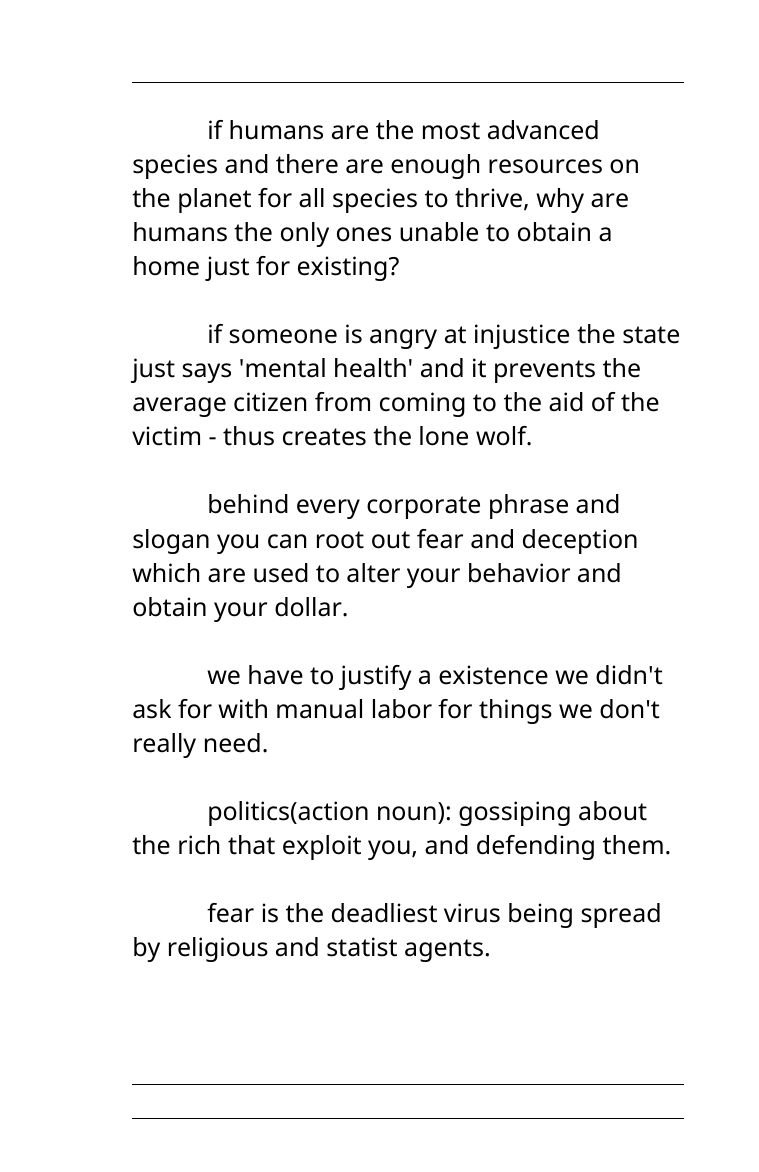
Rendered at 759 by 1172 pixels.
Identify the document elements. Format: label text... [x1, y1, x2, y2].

text we have to justify a existence we didn't ask for with manual labor for things we don't really need. [132, 657, 684, 760]
text behind every corporate phrase and slogan you can root out fear and deception which are used to alter your behavior and obtain your dollar. [132, 487, 684, 623]
text if humans are the most advanced species and there are enough resources on the planet for all species to thrive, why are humans the only ones unable to obtain a home just for existing? [132, 112, 684, 283]
text fear is the deadliest virus being spread by religious and statist agents. [132, 896, 684, 964]
text if someone is angry at injustice the state just says 'mental health' and it prevents the average citizen from coming to the aid of the victim - thus creates the lone wolf. [132, 317, 684, 453]
text politics(action noun): gossiping about the rich that exploit you, and defending them. [132, 794, 684, 862]
